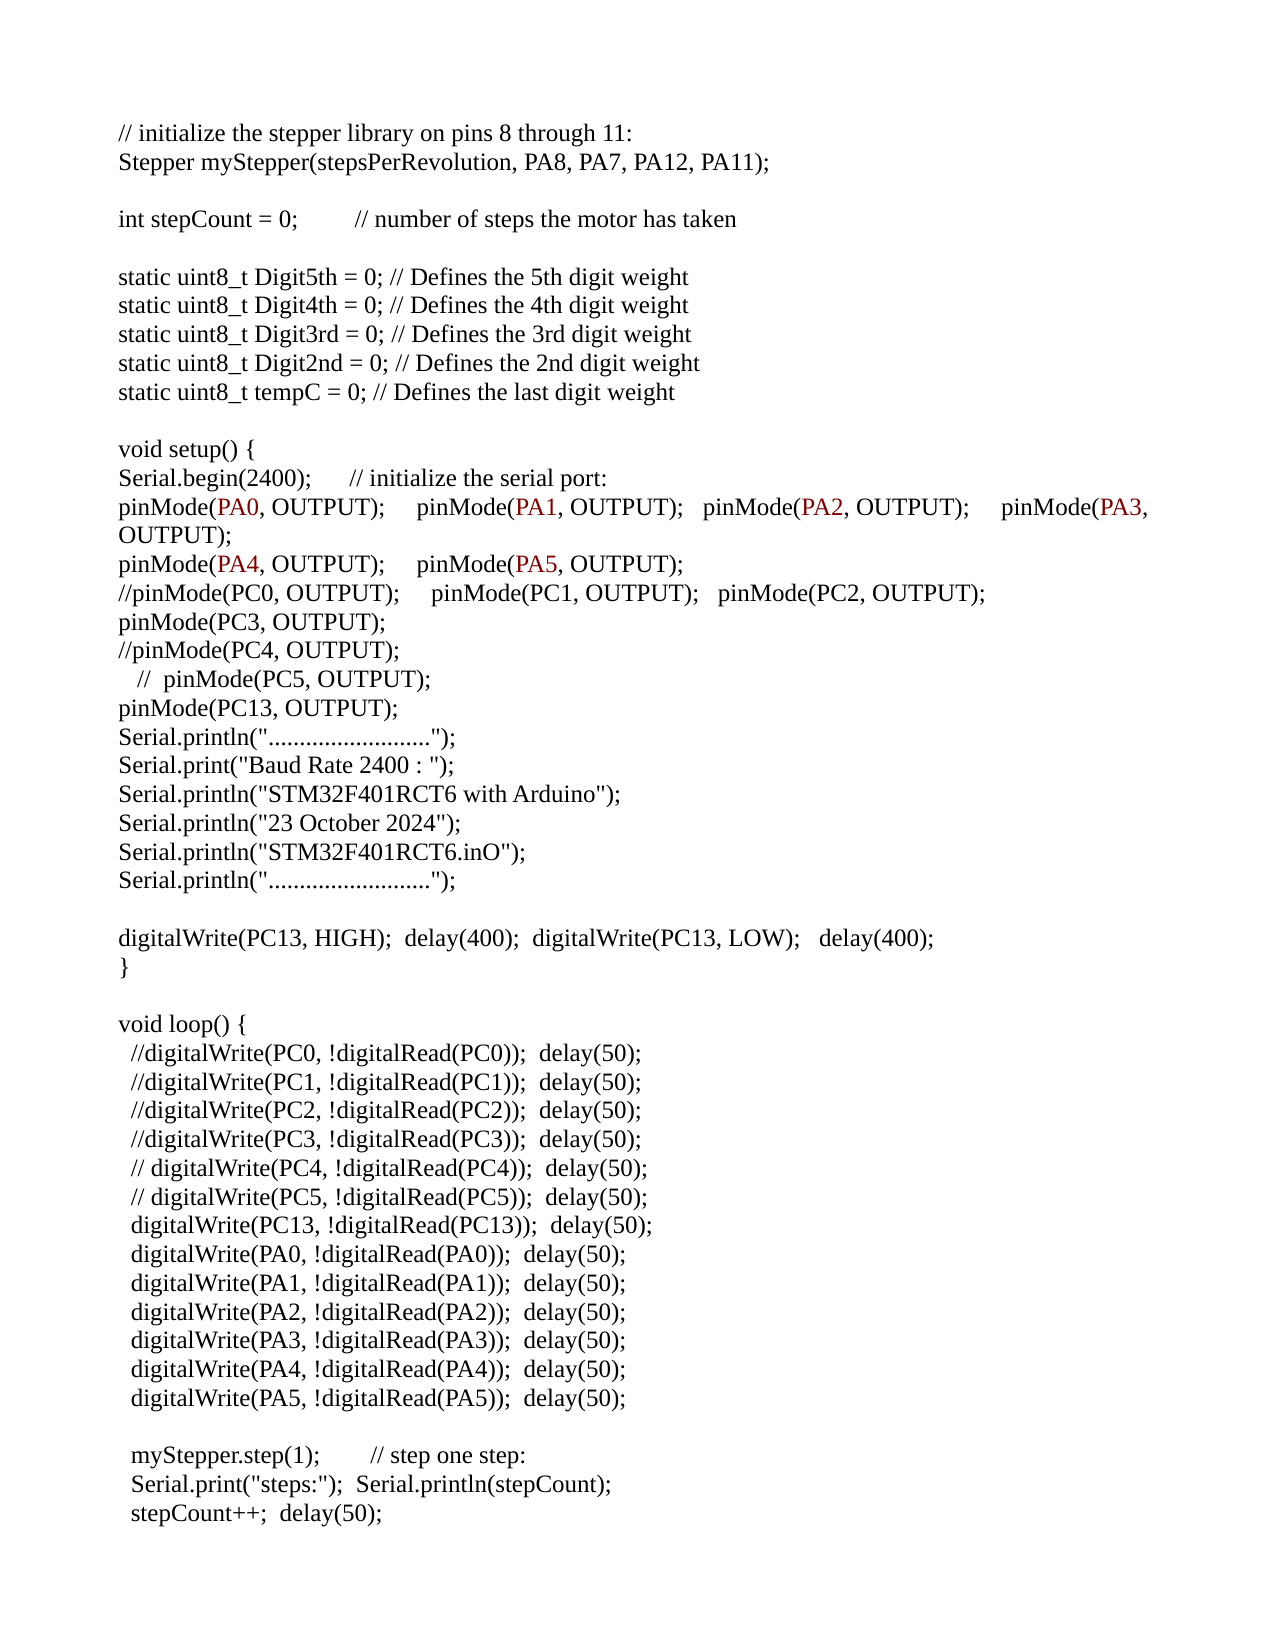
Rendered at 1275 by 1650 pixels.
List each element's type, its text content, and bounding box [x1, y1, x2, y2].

text // initialize the stepper library on pins 8 through 11: Stepper myStepper(stepsPerRevolution, PA8, PA7, PA12, PA11); int stepCount = 0; // number of steps the motor has taken static uint8_t Digit5th = 0; // Defines the 5th digit weight static uint8_t Digit4th = 0; // Defines the 4th digit weight static uint8_t Digit3rd = 0; // Defines the 3rd digit weight static uint8_t Digit2nd = 0; // Defines the 2nd digit weight static uint8_t tempC = 0; // Defines the last digit weight void setup() { Serial.begin(2400); // initialize the serial port: pinMode(PA0, OUTPUT); pinMode(PA1, OUTPUT); pinMode(PA2, OUTPUT); pinMode(PA3, OUTPUT); pinMode(PA4, OUTPUT); pinMode(PA5, OUTPUT); //pinMode(PC0, OUTPUT); pinMode(PC1, OUTPUT); pinMode(PC2, OUTPUT); pinMode(PC3, OUTPUT); //pinMode(PC4, OUTPUT); // pinMode(PC5, OUTPUT); pinMode(PC13, OUTPUT); Serial.println(".........................."); Serial.print("Baud Rate 2400 : "); Serial.println("STM32F401RCT6 with Arduino"); Serial.println("23 October 2024"); Serial.println("STM32F401RCT6.inO"); Serial.println(".........................."); digitalWrite(PC13, HIGH); delay(400); digitalWrite(PC13, LOW); delay(400); } void loop() { //digitalWrite(PC0, !digitalRead(PC0)); delay(50); //digitalWrite(PC1, !digitalRead(PC1)); delay(50); //digitalWrite(PC2, !digitalRead(PC2)); delay(50); //digitalWrite(PC3, !digitalRead(PC3)); delay(50); // digitalWrite(PC4, !digitalRead(PC4)); delay(50); // digitalWrite(PC5, !digitalRead(PC5)); delay(50); digitalWrite(PC13, !digitalRead(PC13)); delay(50); digitalWrite(PA0, !digitalRead(PA0)); delay(50); digitalWrite(PA1, !digitalRead(PA1)); delay(50); digitalWrite(PA2, !digitalRead(PA2)); delay(50); digitalWrite(PA3, !digitalRead(PA3)); delay(50); digitalWrite(PA4, !digitalRead(PA4)); delay(50); digitalWrite(PA5, !digitalRead(PA5)); delay(50); myStepper.step(1); // step one step: Serial.print("steps:"); Serial.println(stepCount); stepCount++; delay(50); [118, 118, 1157, 1527]
